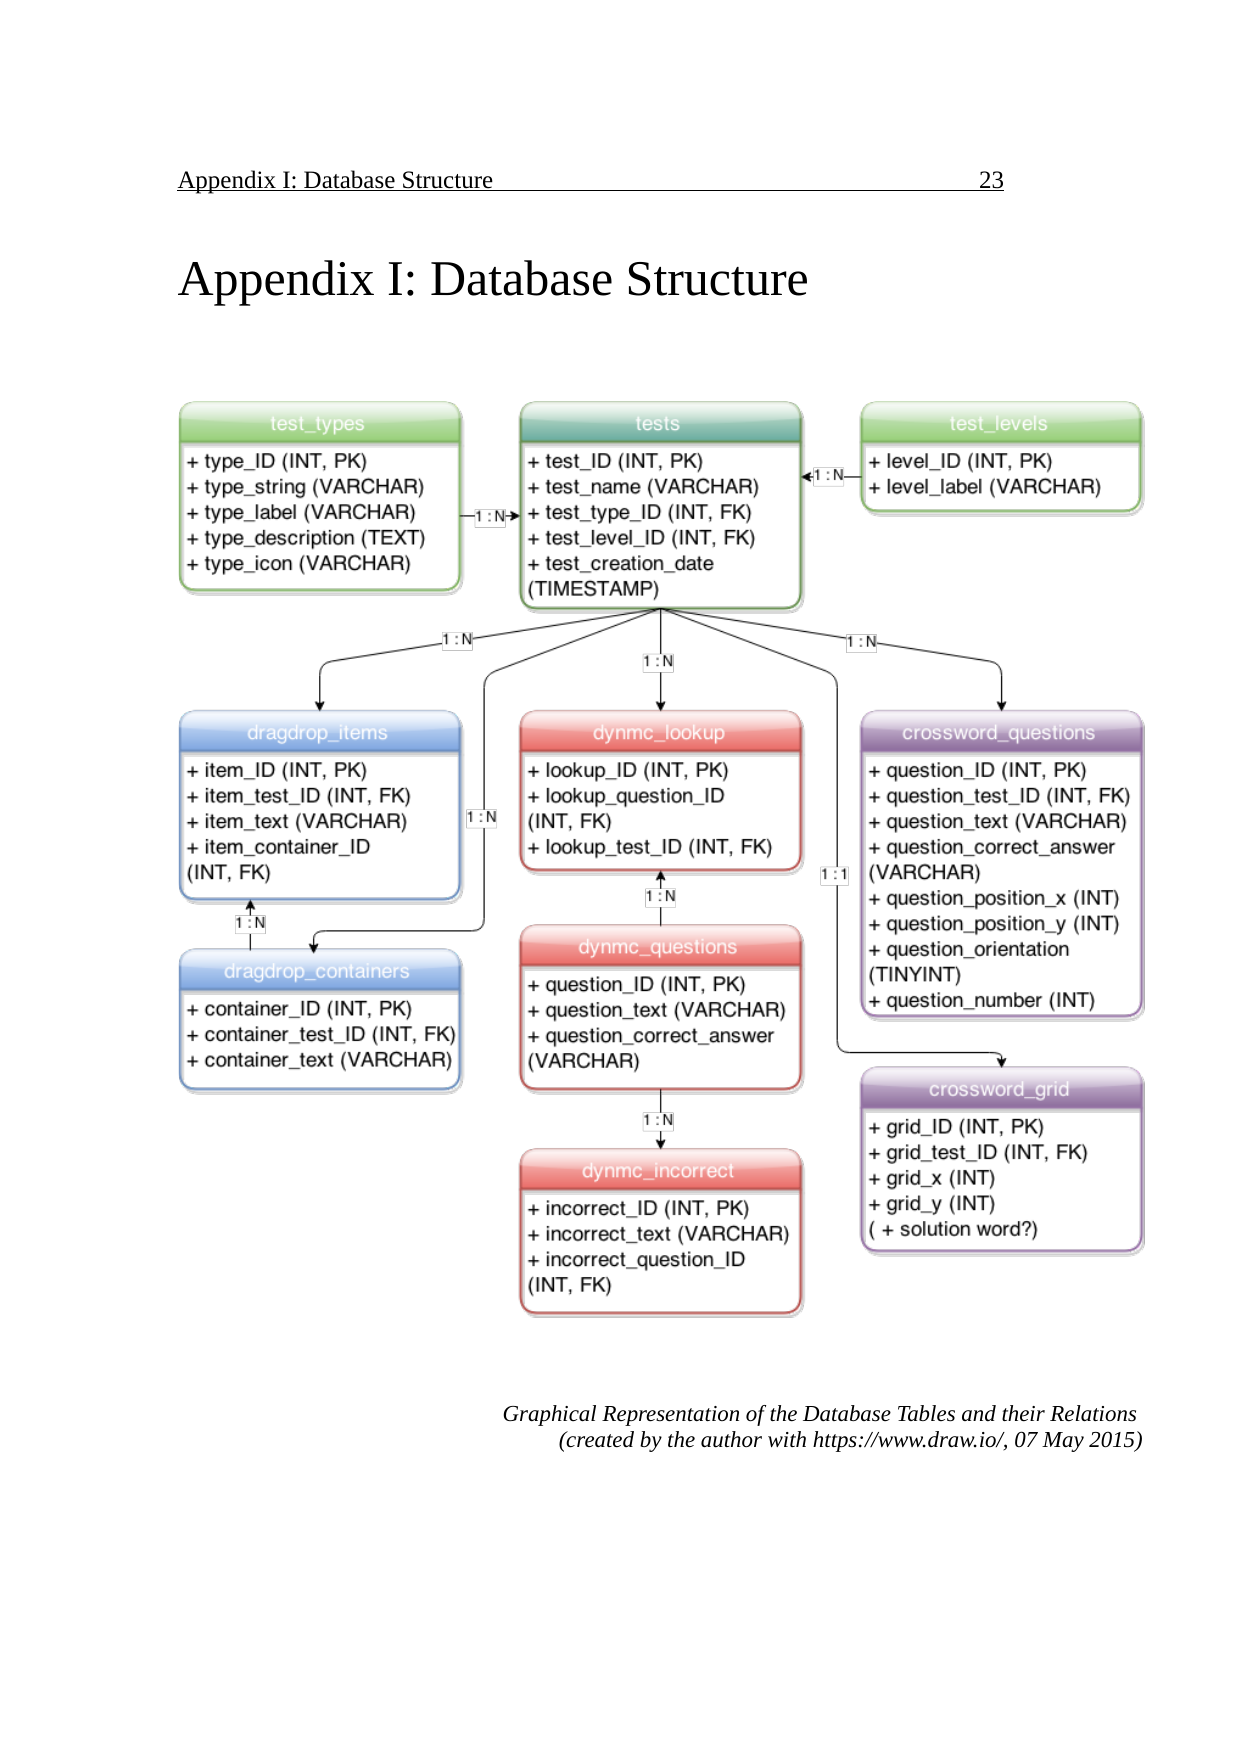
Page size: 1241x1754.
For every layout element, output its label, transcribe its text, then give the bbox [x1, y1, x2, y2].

text Graphical Representation of the Database Tables and their Relations [178, 1400, 1145, 1426]
picture [178, 401, 1146, 1321]
subtitle Appendix I: Database Structure [177, 248, 1004, 306]
text (created by the author with https://www.draw.io/, 07 May 2015) [178, 1426, 1145, 1453]
